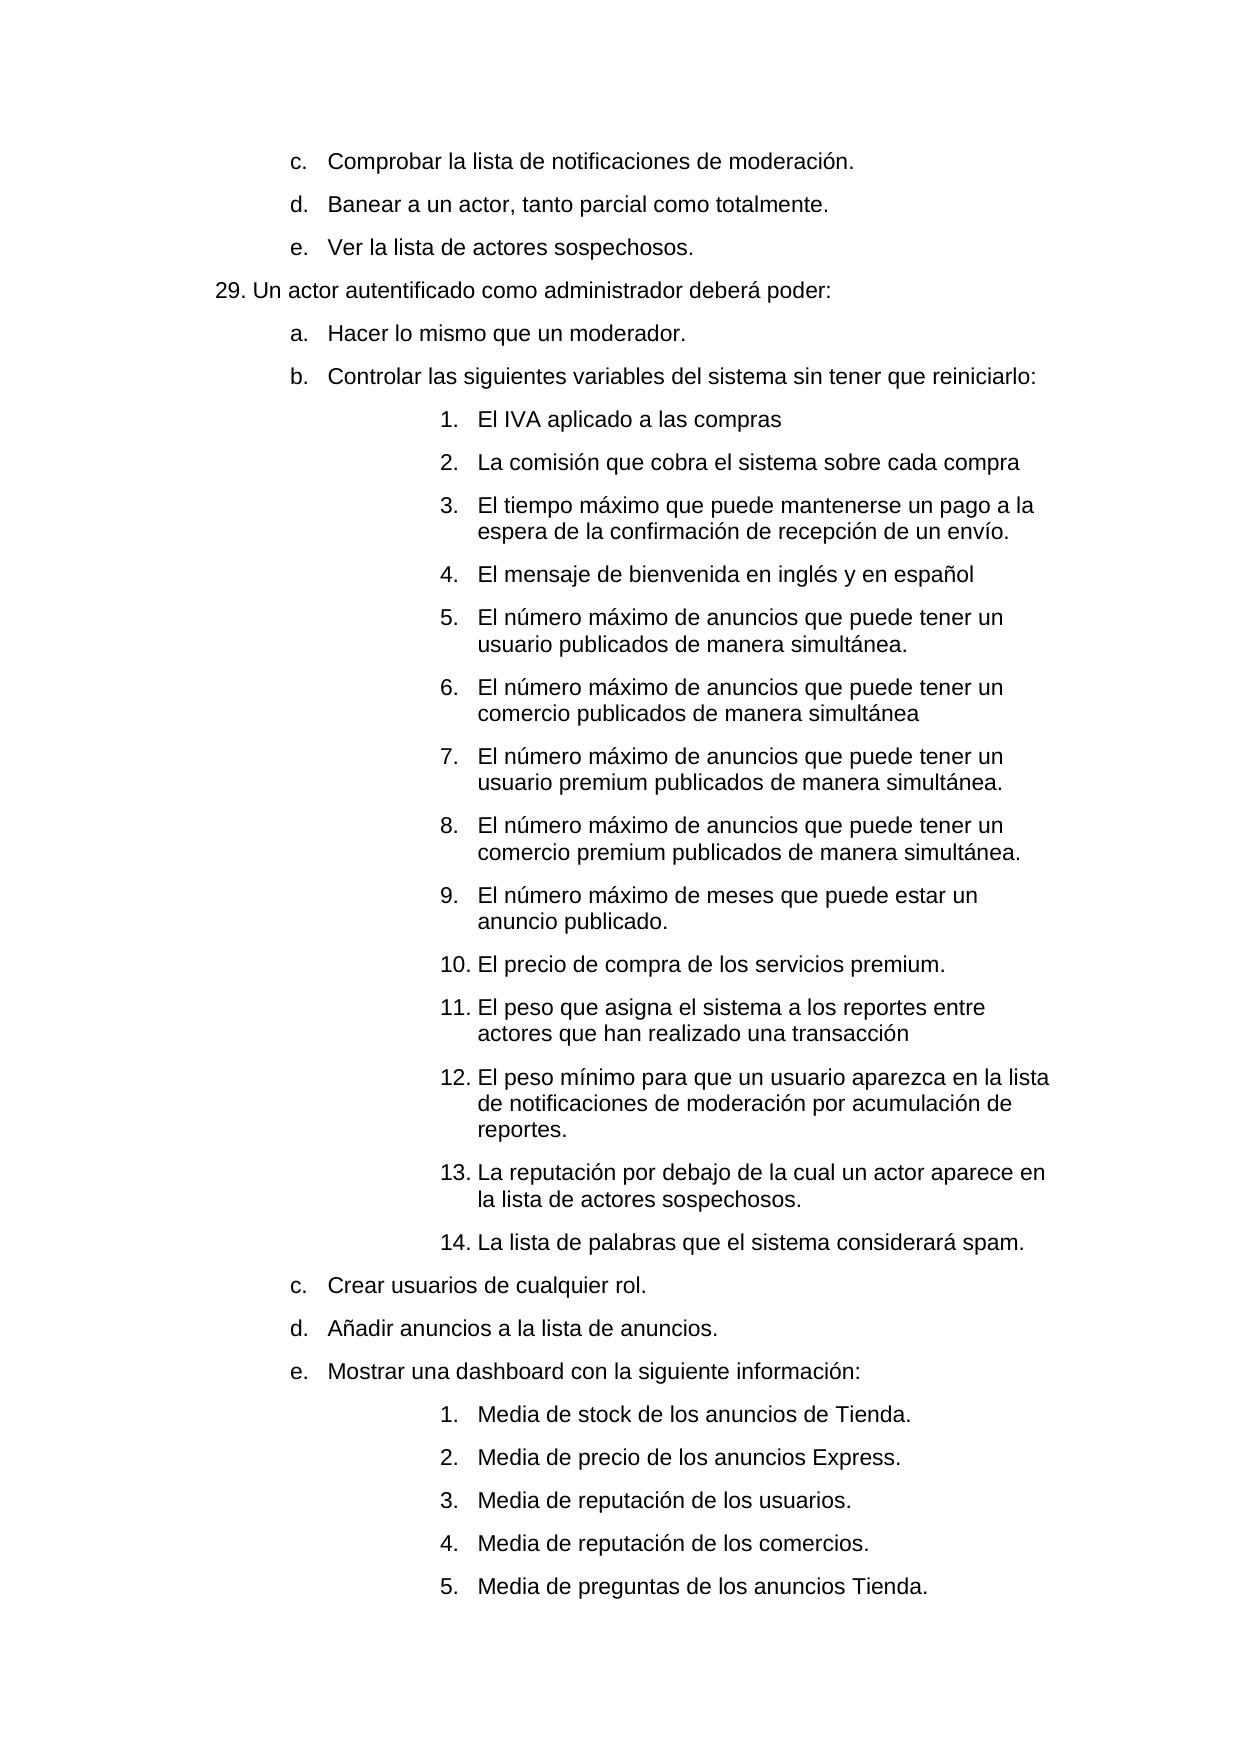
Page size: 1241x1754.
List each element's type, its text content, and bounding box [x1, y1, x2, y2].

list Añadir anuncios a la lista de anuncios. [290, 1314, 1063, 1341]
list La lista de palabras que el sistema considerará spam. [440, 1228, 1063, 1255]
list El peso mínimo para que un usuario aparezca en la lista de notificaciones de moderación por acumulación de reportes. [440, 1063, 1063, 1142]
list El número máximo de meses que puede estar un anuncio publicado. [440, 882, 1063, 934]
list Media de reputación de los usuarios. [440, 1487, 1063, 1513]
list Media de precio de los anuncios Express. [440, 1444, 1063, 1470]
list Un actor autentificado como administrador deberá poder: [215, 277, 1063, 303]
list Media de stock de los anuncios de Tienda. [440, 1401, 1063, 1427]
list Mostrar una dashboard con la siguiente información: [290, 1358, 1063, 1384]
list Media de preguntas de los anuncios Tienda. [440, 1573, 1063, 1599]
list El IVA aplicado a las compras [440, 406, 1063, 432]
list Media de reputación de los comercios. [440, 1530, 1063, 1556]
list El número máximo de anuncios que puede tener un comercio premium publicados de manera simultánea. [440, 812, 1063, 865]
list Controlar las siguientes variables del sistema sin tener que reiniciarlo: [290, 363, 1063, 389]
list Comprobar la lista de notificaciones de moderación. [290, 148, 1063, 174]
list Hacer lo mismo que un moderador. [290, 320, 1063, 346]
list El precio de compra de los servicios premium. [440, 951, 1063, 977]
list El número máximo de anuncios que puede tener un usuario publicados de manera simultánea. [440, 604, 1063, 657]
list Banear a un actor, tanto parcial como totalmente. [290, 191, 1063, 217]
list La comisión que cobra el sistema sobre cada compra [440, 449, 1063, 475]
list El mensaje de bienvenida en inglés y en español [440, 561, 1063, 587]
list La reputación por debajo de la cual un actor aparece en la lista de actores sospechosos. [440, 1159, 1063, 1212]
list El tiempo máximo que puede mantenerse un pago a la espera de la confirmación de recepción de un envío. [440, 492, 1063, 544]
list El número máximo de anuncios que puede tener un comercio publicados de manera simultánea [440, 673, 1063, 726]
list El peso que asigna el sistema a los reportes entre actores que han realizado una transacción [440, 994, 1063, 1047]
list Ver la lista de actores sospechosos. [290, 234, 1063, 260]
list El número máximo de anuncios que puede tener un usuario premium publicados de manera simultánea. [440, 743, 1063, 796]
list Crear usuarios de cualquier rol. [290, 1272, 1063, 1298]
